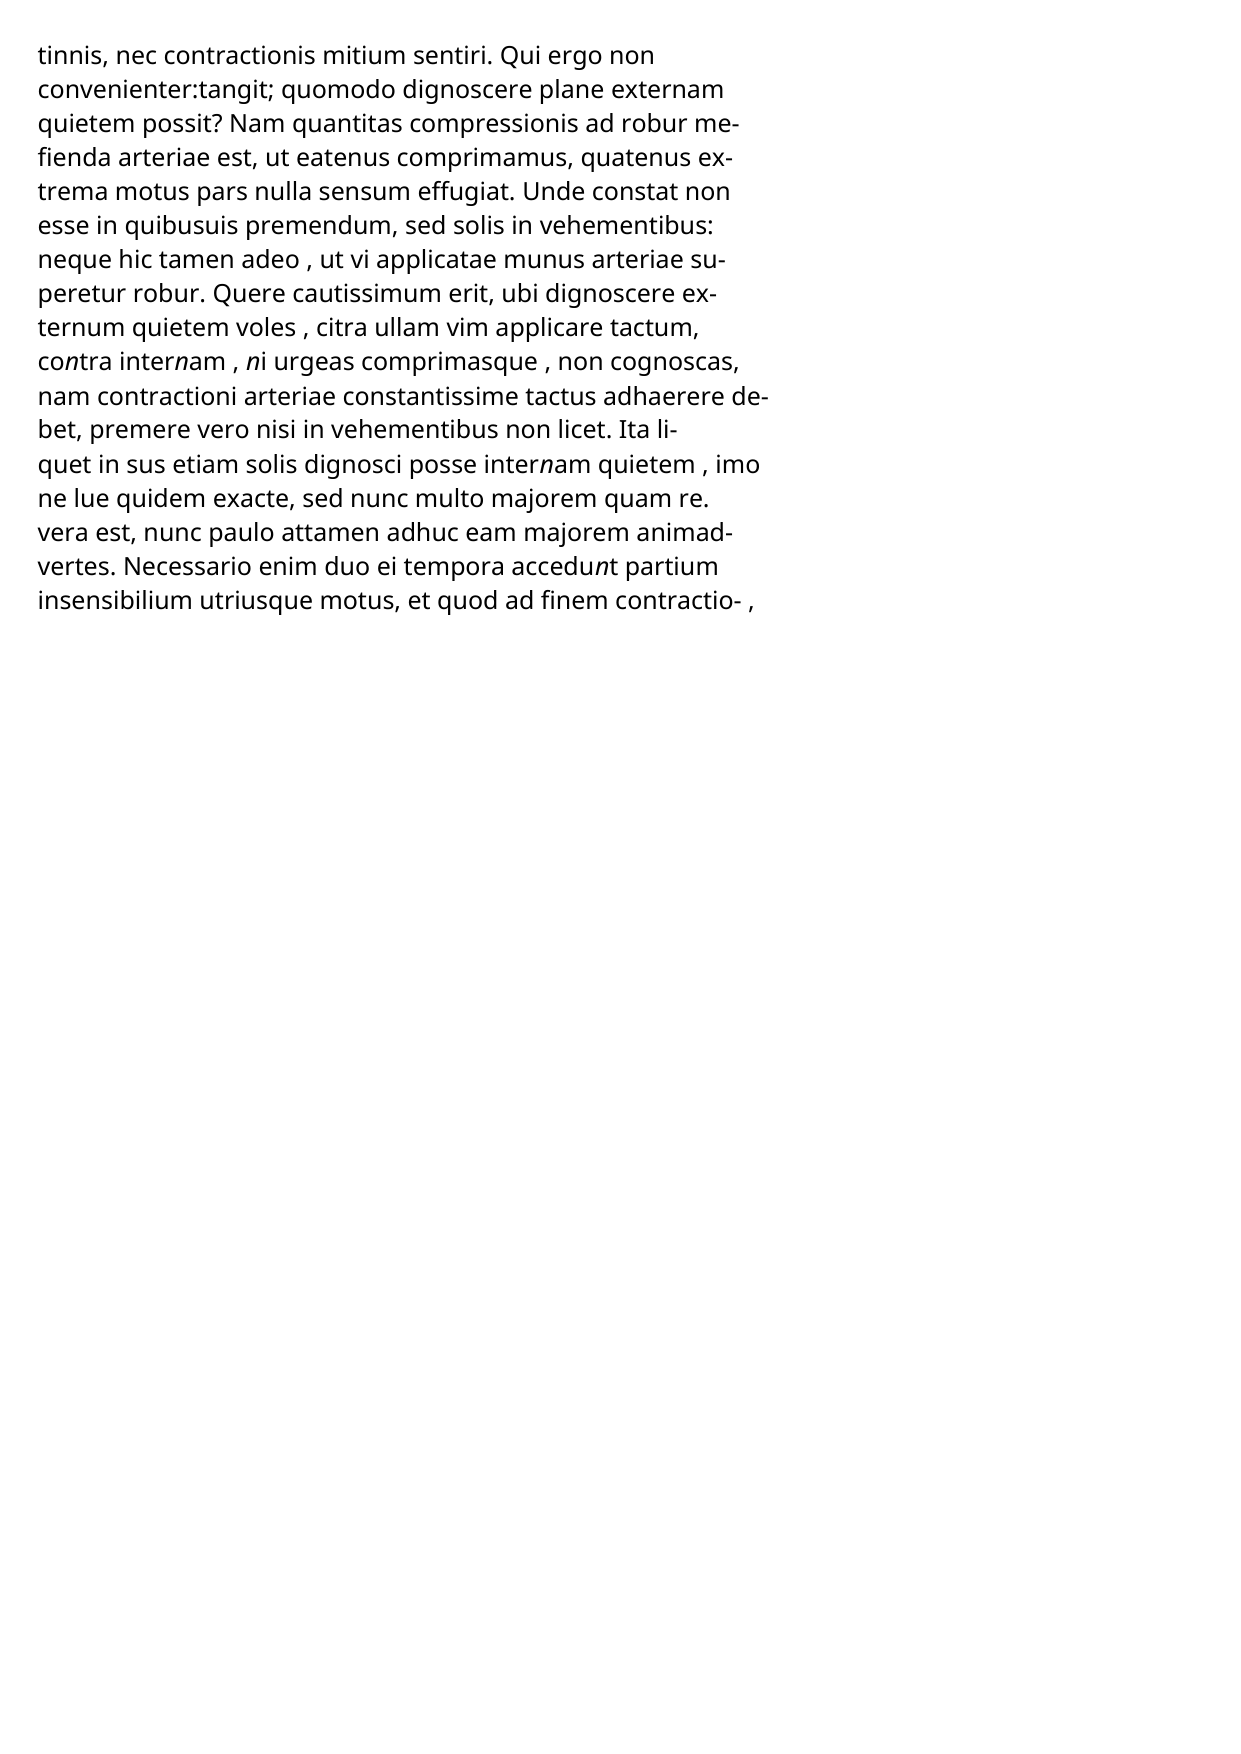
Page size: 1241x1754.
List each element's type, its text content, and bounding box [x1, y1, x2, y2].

text tinnis, nec contractionis mitium sentiri. Qui ergo non convenienter:tangit; quomodo dignoscere plane externam quietem possit? Nam quantitas compressionis ad robur me- fienda arteriae est, ut eatenus comprimamus, quatenus ex- trema motus pars nulla sensum effugiat. Unde constat non esse in quibusuis premendum, sed solis in vehementibus: neque hic tamen adeo , ut vi applicatae munus arteriae su- peretur robur. Quere cautissimum erit, ubi dignoscere ex- ternum quietem voles , citra ullam vim applicare tactum, contra internam , ni urgeas comprimasque , non cognoscas, nam contractioni arteriae constantissime tactus adhaerere de- bet, premere vero nisi in vehementibus non licet. Ita li- quet in sus etiam solis dignosci posse internam quietem , imo ne lue quidem exacte, sed nunc multo majorem quam re. vera est, nunc paulo attamen adhuc eam majorem animad- vertes. Necessario enim duo ei tempora accedunt partium insensibilium utriusque motus, et quod ad finem contractio- , [37, 37, 1203, 617]
